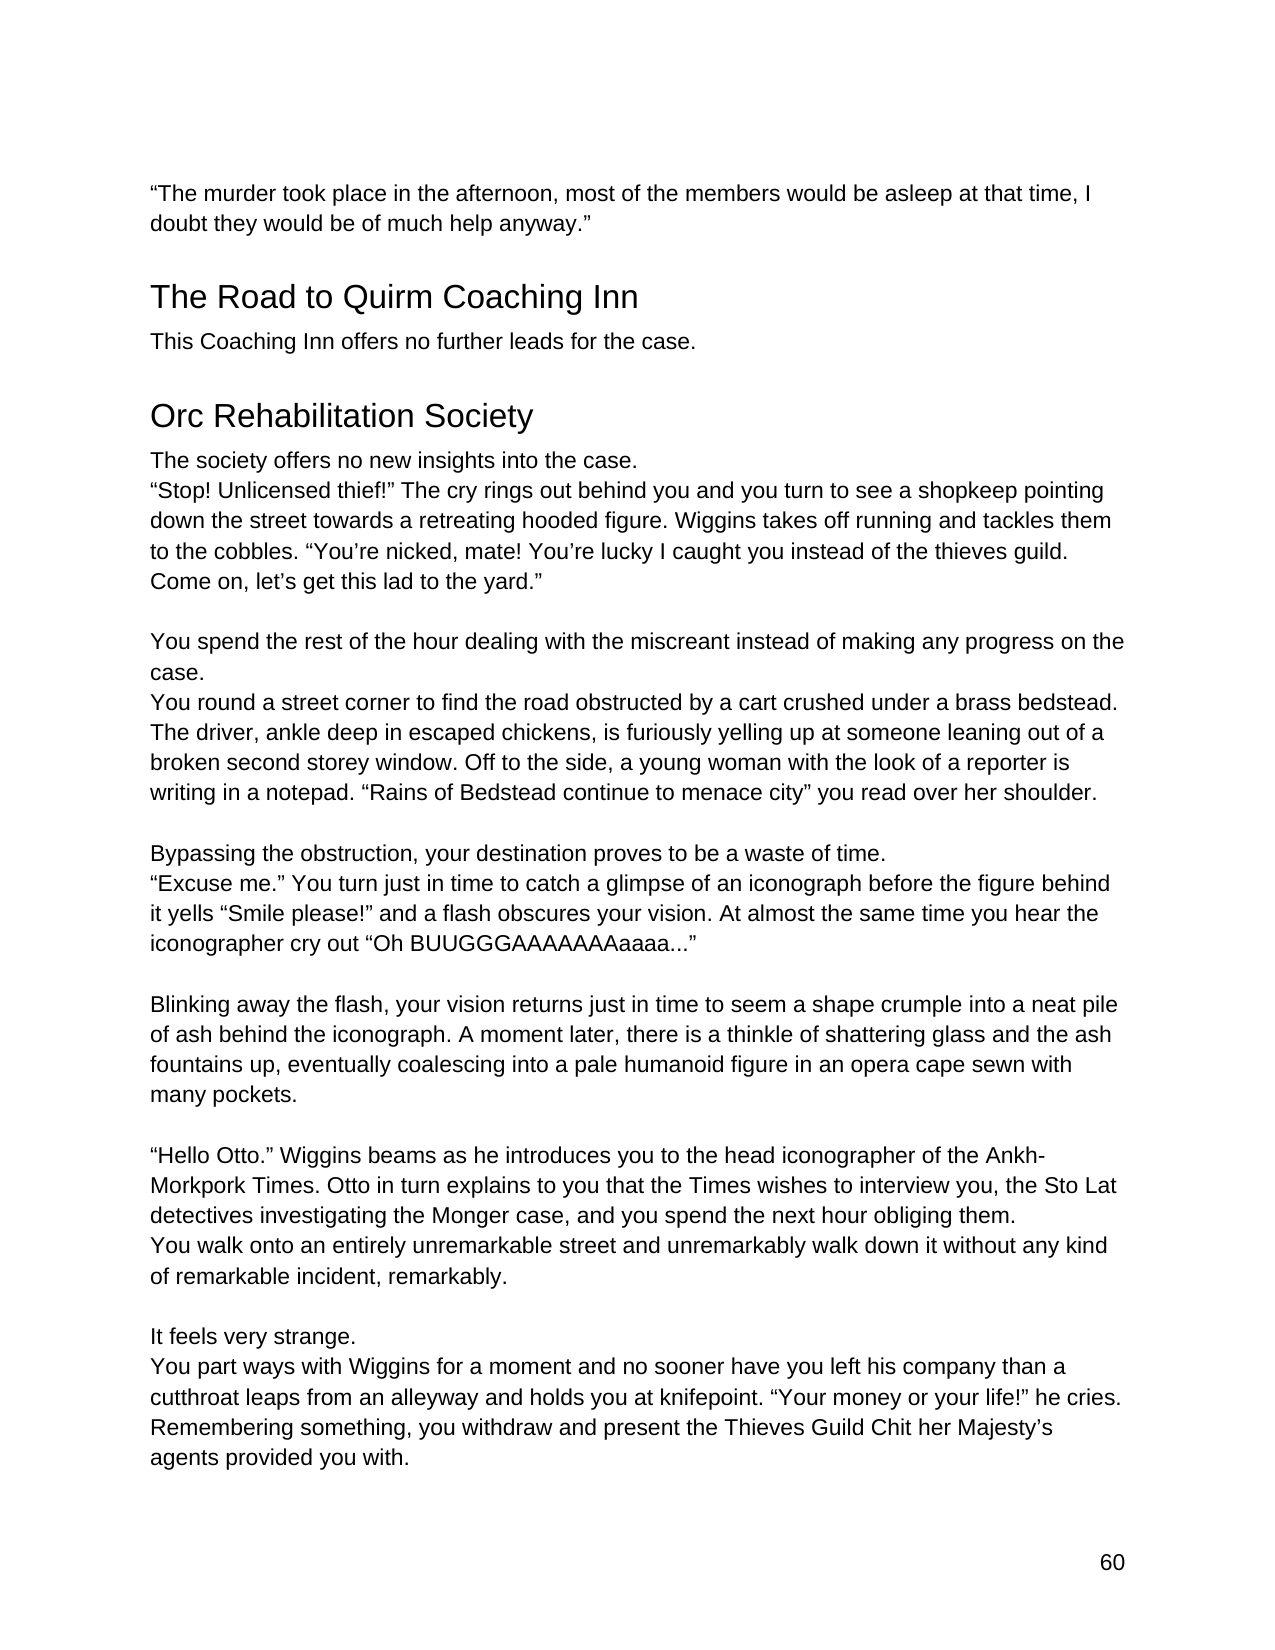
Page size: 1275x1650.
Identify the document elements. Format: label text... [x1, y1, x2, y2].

text Bypassing the obstruction, your destination proves to be a waste of time. [150, 840, 1125, 866]
text The society offers no new insights into the case. [150, 447, 1125, 473]
text You spend the rest of the hour dealing with the miscreant instead of making any progress on the case. [150, 628, 1125, 685]
text This Coaching Inn offers no further leads for the case. [150, 328, 1125, 355]
text “Hello Otto.” Wiggins beams as he introduces you to the head iconographer of the Ankh-Morkpork Times. Otto in turn explains to you that the Times wishes to interview you, the Sto Lat detectives investigating the Monger case, and you spend the next hour obliging them. [150, 1142, 1125, 1228]
text You part ways with Wiggins for a moment and no sooner have you left his company than a cutthroat leaps from an alleyway and holds you at knifepoint. “Your money or your life!” he cries. Remembering something, you withdraw and present the Thieves Guild Chit her Majesty’s agents provided you with. [150, 1353, 1125, 1470]
text You walk onto an entirely unremarkable street and unremarkably walk down it without any kind of remarkable incident, remarkably. [150, 1232, 1125, 1289]
text “The murder took place in the afternoon, most of the members would be asleep at that time, I doubt they would be of much help anyway.” [150, 179, 1125, 236]
text “Excuse me.” You turn just in time to catch a glimpse of an iconograph before the figure behind it yells “Smile please!” and a flash obscures your vision. At almost the same time you hear the iconographer cry out “Oh BUUGGGAAAAAAAaaaa...” [150, 870, 1125, 957]
text “Stop! Unlicensed thief!” The cry rings out behind you and you turn to see a shopkeep pointing down the street towards a retreating hooded figure. Wiggins takes off running and tackles them to the cobbles. “You’re nicked, mate! You’re lucky I caught you instead of the thieves guild. Come on, let’s get this lad to the yard.” [150, 477, 1125, 594]
subtitle The Road to Quirm Coaching Inn [150, 277, 1125, 316]
text You round a street corner to find the road obstructed by a cart crushed under a brass bedstead. The driver, ankle deep in escaped chickens, is furiously yelling up at someone leaning out of a broken second storey window. Off to the side, a young woman with the look of a reporter is writing in a notepad. “Rains of Bedstead continue to menace city” you read over her shoulder. [150, 689, 1125, 806]
subtitle Orc Rehabilitation Society [150, 396, 1125, 434]
text It feels very strange. [150, 1323, 1125, 1349]
text Blinking away the flash, your vision returns just in time to seem a shape crumple into a neat pile of ash behind the iconograph. A moment later, there is a thinkle of shattering glass and the ash fountains up, eventually coalescing into a pale humanoid figure in an opera cape sewn with many pockets. [150, 991, 1125, 1108]
